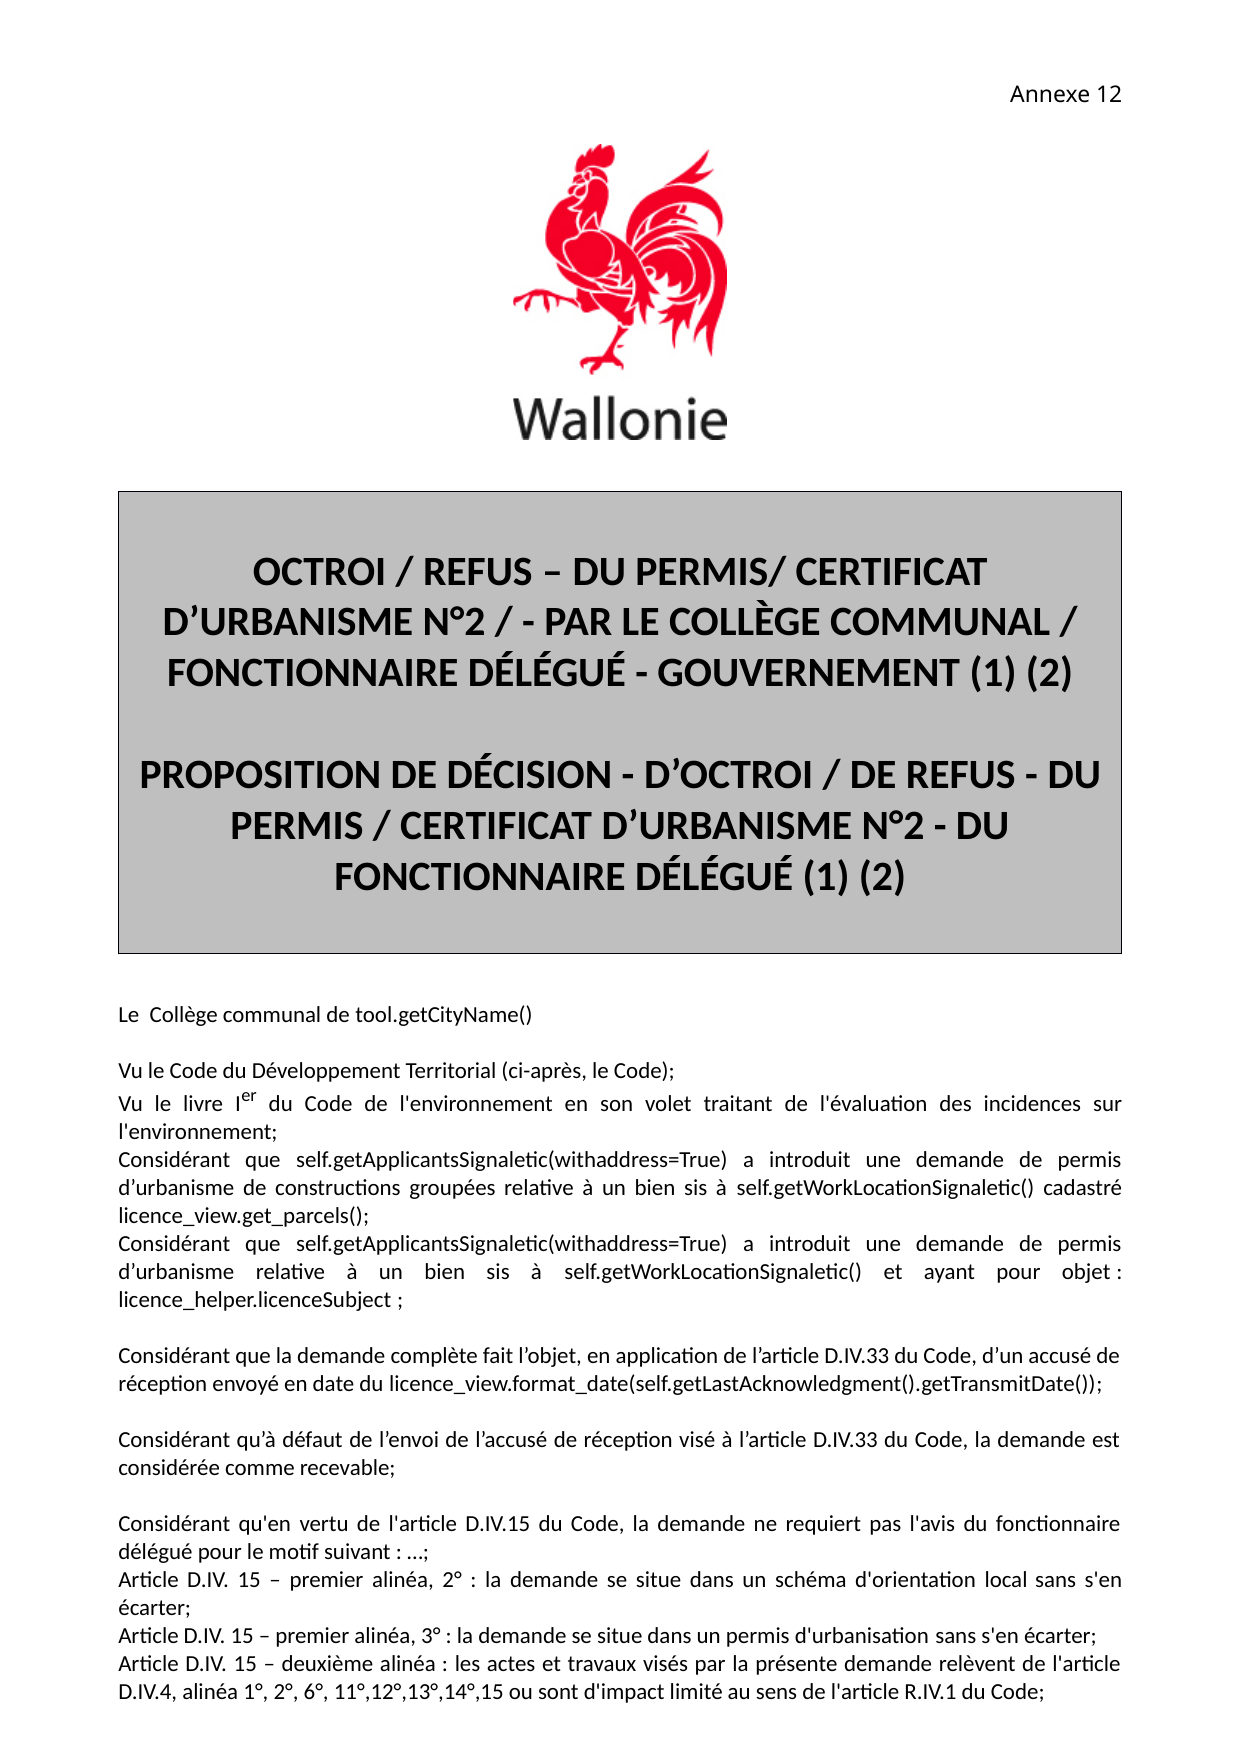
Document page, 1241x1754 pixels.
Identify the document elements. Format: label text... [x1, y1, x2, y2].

text OCTROI / REFUS – DU PERMIS/ CERTIFICAT D’URBANISME N°2 / - PAR LE COLLÈGE COMMUNAL / FONCTIONNAIRE DÉLÉGUÉ - GOUVERNEMENT (1) (2) [119, 541, 1121, 694]
text Annexe 12 [118, 78, 1122, 109]
text Considérant que self.getApplicantsSignaletic(withaddress=True) a introduit une demande de permis d’urbanisme relative à un bien sis à self.getWorkLocationSignaletic() et ayant pour objet : licence_helper.licenceSubject ; [118, 1229, 1122, 1313]
text Considérant que self.getApplicantsSignaletic(withaddress=True) a introduit une demande de permis d’urbanisme de constructions groupées relative à un bien sis à self.getWorkLocationSignaletic() cadastré licence_view.get_parcels(); [118, 1145, 1122, 1229]
picture [513, 144, 727, 440]
text Article D.IV. 15 – deuxième alinéa : les actes et travaux visés par la présente demande relèvent de l'article D.IV.4, alinéa 1°, 2°, 6°, 11°,12°,13°,14°,15 ou sont d'impact limité au sens de l'article R.IV.1 du Code; [118, 1649, 1122, 1705]
text Article D.IV. 15 – premier alinéa, 2° : la demande se situe dans un schéma d'orientation local sans s'en écarter; [118, 1565, 1122, 1621]
text Vu le livre Ier du Code de l'environnement en son volet traitant de l'évaluation des incidences sur l'environnement; [118, 1084, 1124, 1145]
text Vu le Code du Développement Territorial (ci-après, le Code); [118, 1056, 1122, 1084]
text Considérant que la demande complète fait l’objet, en application de l’article D.IV.33 du Code, d’un accusé de réception envoyé en date du licence_view.format_date(self.getLastAcknowledgment().getTransmitDate()); [118, 1341, 1122, 1397]
text Article D.IV. 15 – premier alinéa, 3° : la demande se situe dans un permis d'urbanisation sans s'en écarter; [118, 1621, 1122, 1649]
text Considérant qu'en vertu de l'article D.IV.15 du Code, la demande ne requiert pas l'avis du fonctionnaire délégué pour le motif suivant : …; [118, 1509, 1122, 1565]
text PROPOSITION DE DÉCISION - D’OCTROI / DE REFUS - DU PERMIS / CERTIFICAT D’URBANISME N°2 - DU FONCTIONNAIRE DÉLÉGUÉ (1) (2) [119, 745, 1121, 897]
text Considérant qu’à défaut de l’envoi de l’accusé de réception visé à l’article D.IV.33 du Code, la demande est considérée comme recevable; [118, 1425, 1122, 1481]
text Le Collège communal de tool.getCityName() [118, 1000, 1122, 1028]
